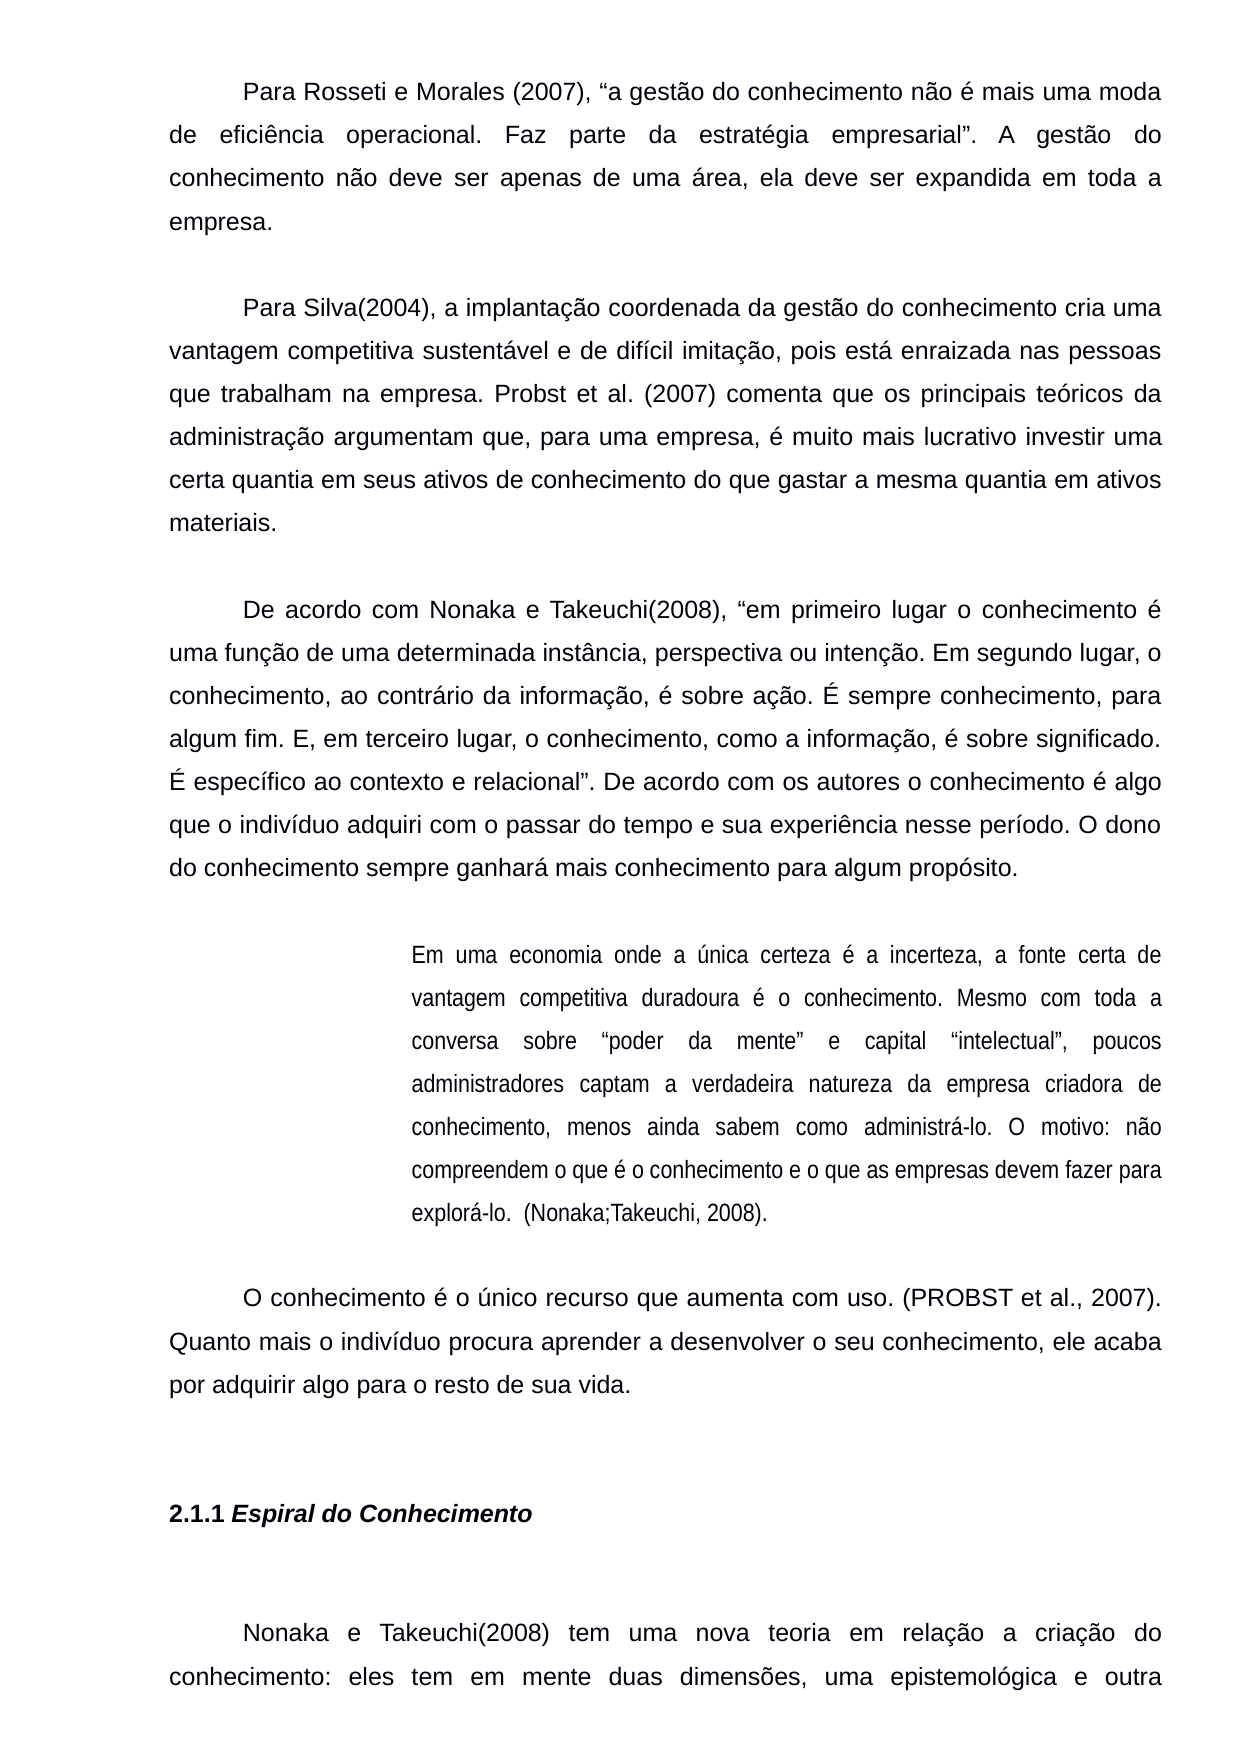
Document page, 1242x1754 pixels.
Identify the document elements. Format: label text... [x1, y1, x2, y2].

text Para Silva(2004), a implantação coordenada da gestão do conhecimento cria uma vantagem competitiva sustentável e de difícil imitação, pois está enraizada nas pessoas que trabalham na empresa. Probst et al. (2007) comenta que os principais teóricos da administração argumentam que, para uma empresa, é muito mais lucrativo investir uma certa quantia em seus ativos de conhecimento do que gastar a mesma quantia em ativos materiais. [169, 293, 1163, 537]
text 2.1.1 Espiral do Conhecimento [169, 1499, 1171, 1528]
text O conhecimento é o único recurso que aumenta com uso. (PROBST et al., 2007). Quanto mais o indivíduo procura aprender a desenvolver o seu conhecimento, ele acaba por adquirir algo para o resto de sua vida. [169, 1283, 1163, 1398]
text Para Rosseti e Morales (2007), “a gestão do conhecimento não é mais uma moda de eficiência operacional. Faz parte da estratégia empresarial”. A gestão do conhecimento não deve ser apenas de uma área, ela deve ser expandida em toda a empresa. [169, 77, 1163, 235]
text Em uma economia onde a única certeza é a incerteza, a fonte certa de vantagem competitiva duradoura é o conhecimento. Mesmo com toda a conversa sobre “poder da mente” e capital “intelectual”, poucos administradores captam a verdadeira natureza da empresa criadora de conhecimento, menos ainda sabem como administrá-lo. O motivo: não compreendem o que é o conhecimento e o que as empresas devem fazer para explorá-lo. (Nonaka;Takeuchi, 2008). [411, 939, 1163, 1227]
text Nonaka e Takeuchi(2008) tem uma nova teoria em relação a criação do conhecimento: eles tem em mente duas dimensões, uma epistemológica e outra [169, 1618, 1163, 1690]
text De acordo com Nonaka e Takeuchi(2008), “em primeiro lugar o conhecimento é uma função de uma determinada instância, perspectiva ou intenção. Em segundo lugar, o conhecimento, ao contrário da informação, é sobre ação. É sempre conhecimento, para algum fim. E, em terceiro lugar, o conhecimento, como a informação, é sobre significado. É específico ao contexto e relacional”. De acordo com os autores o conhecimento é algo que o indivíduo adquiri com o passar do tempo e sua experiência nesse período. O dono do conhecimento sempre ganhará mais conhecimento para algum propósito. [169, 594, 1163, 882]
